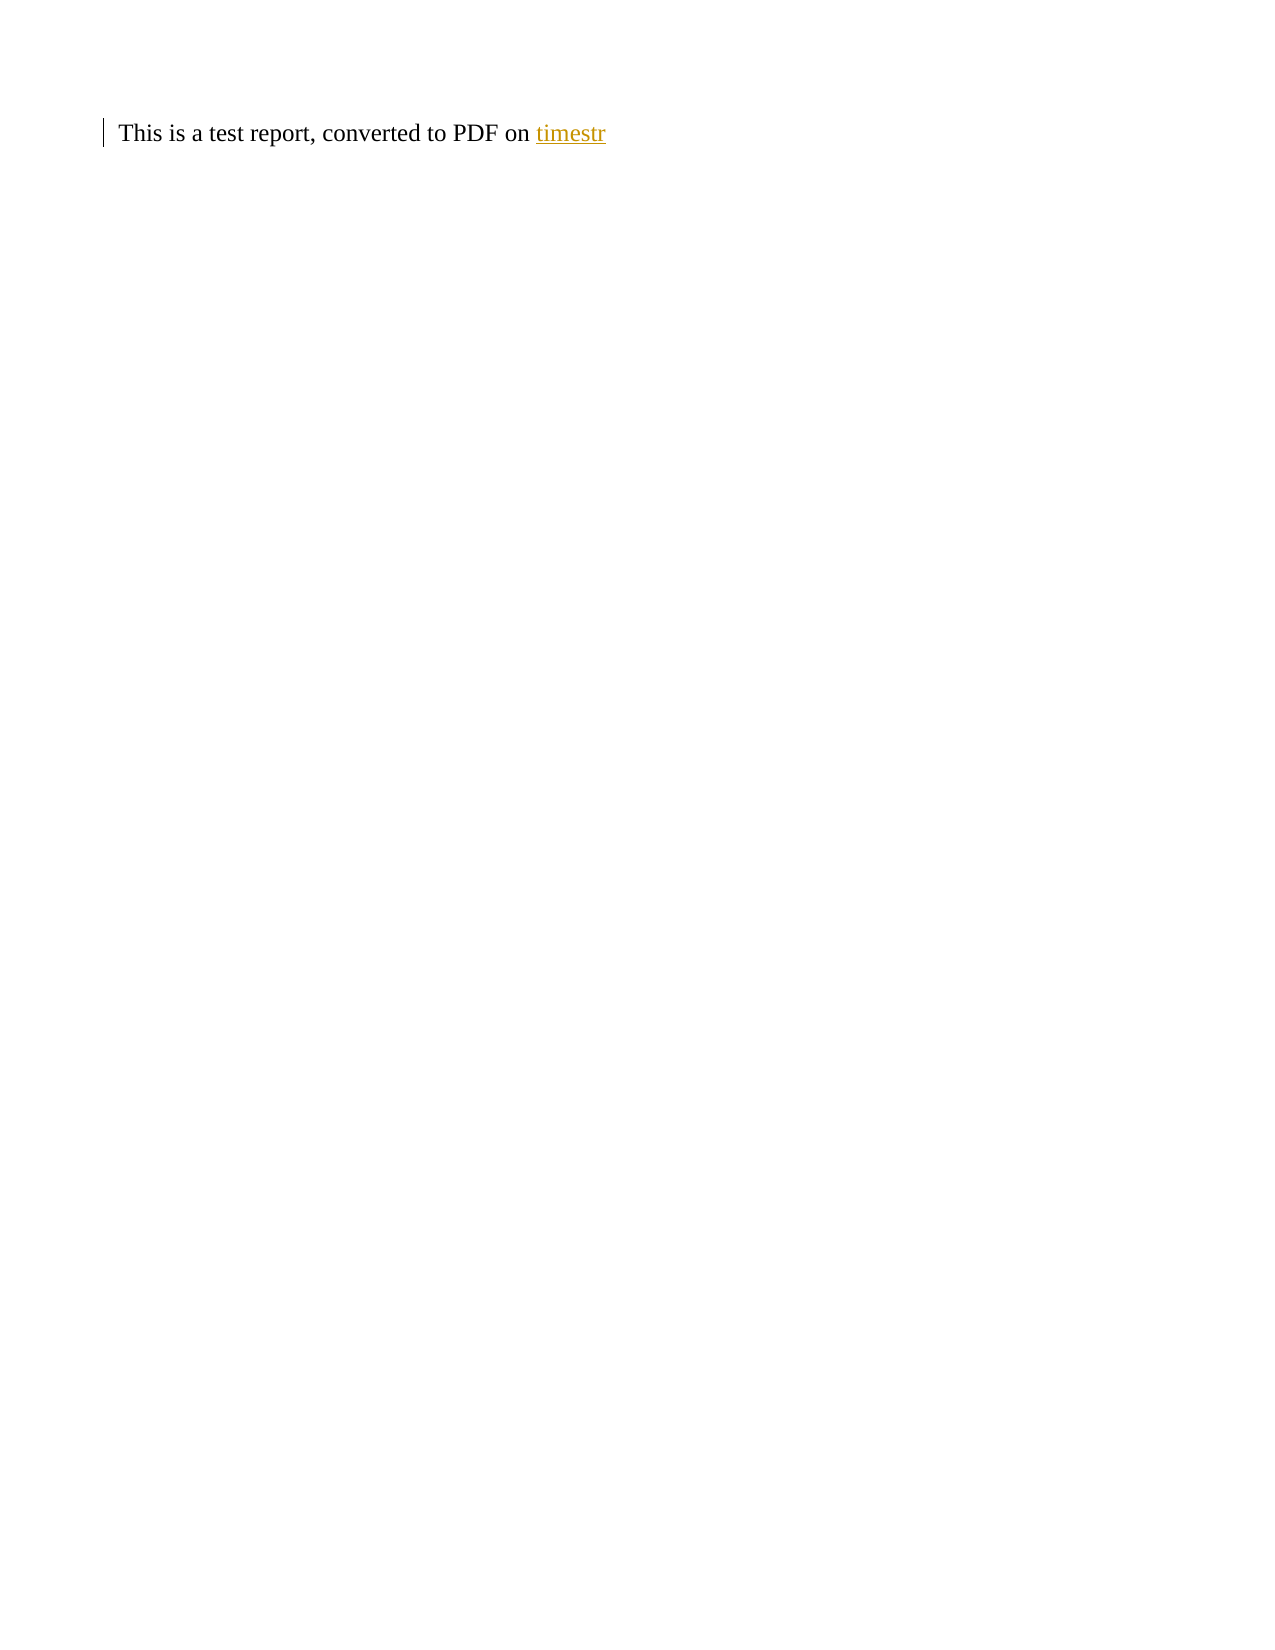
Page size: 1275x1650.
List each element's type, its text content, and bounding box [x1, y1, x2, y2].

text This is a test report, converted to PDF on timestr [118, 118, 1157, 147]
